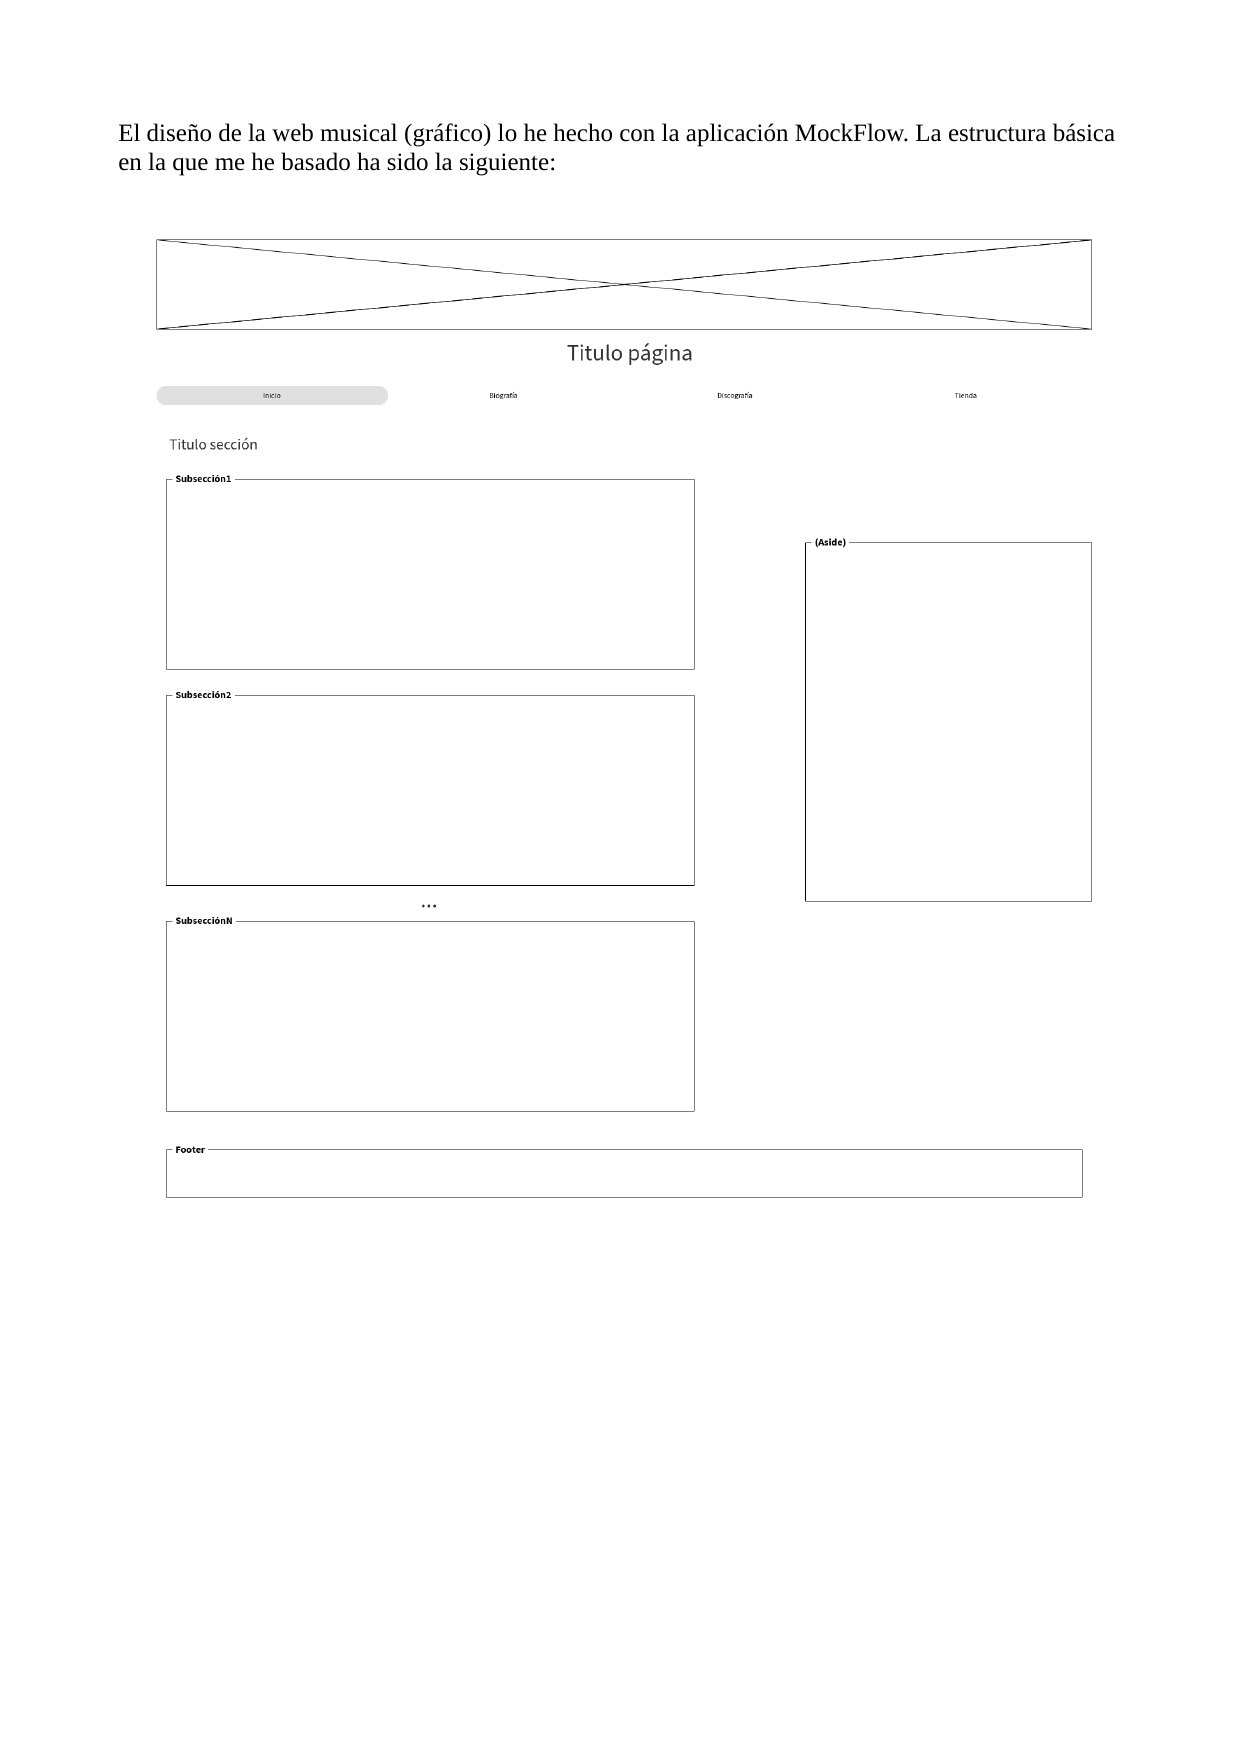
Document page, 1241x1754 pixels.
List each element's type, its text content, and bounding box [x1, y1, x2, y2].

text El diseño de la web musical (gráfico) lo he hecho con la aplicación MockFlow. La estructura básica en la que me he basado ha sido la siguiente: [118, 118, 1122, 176]
picture [118, 233, 1123, 1267]
